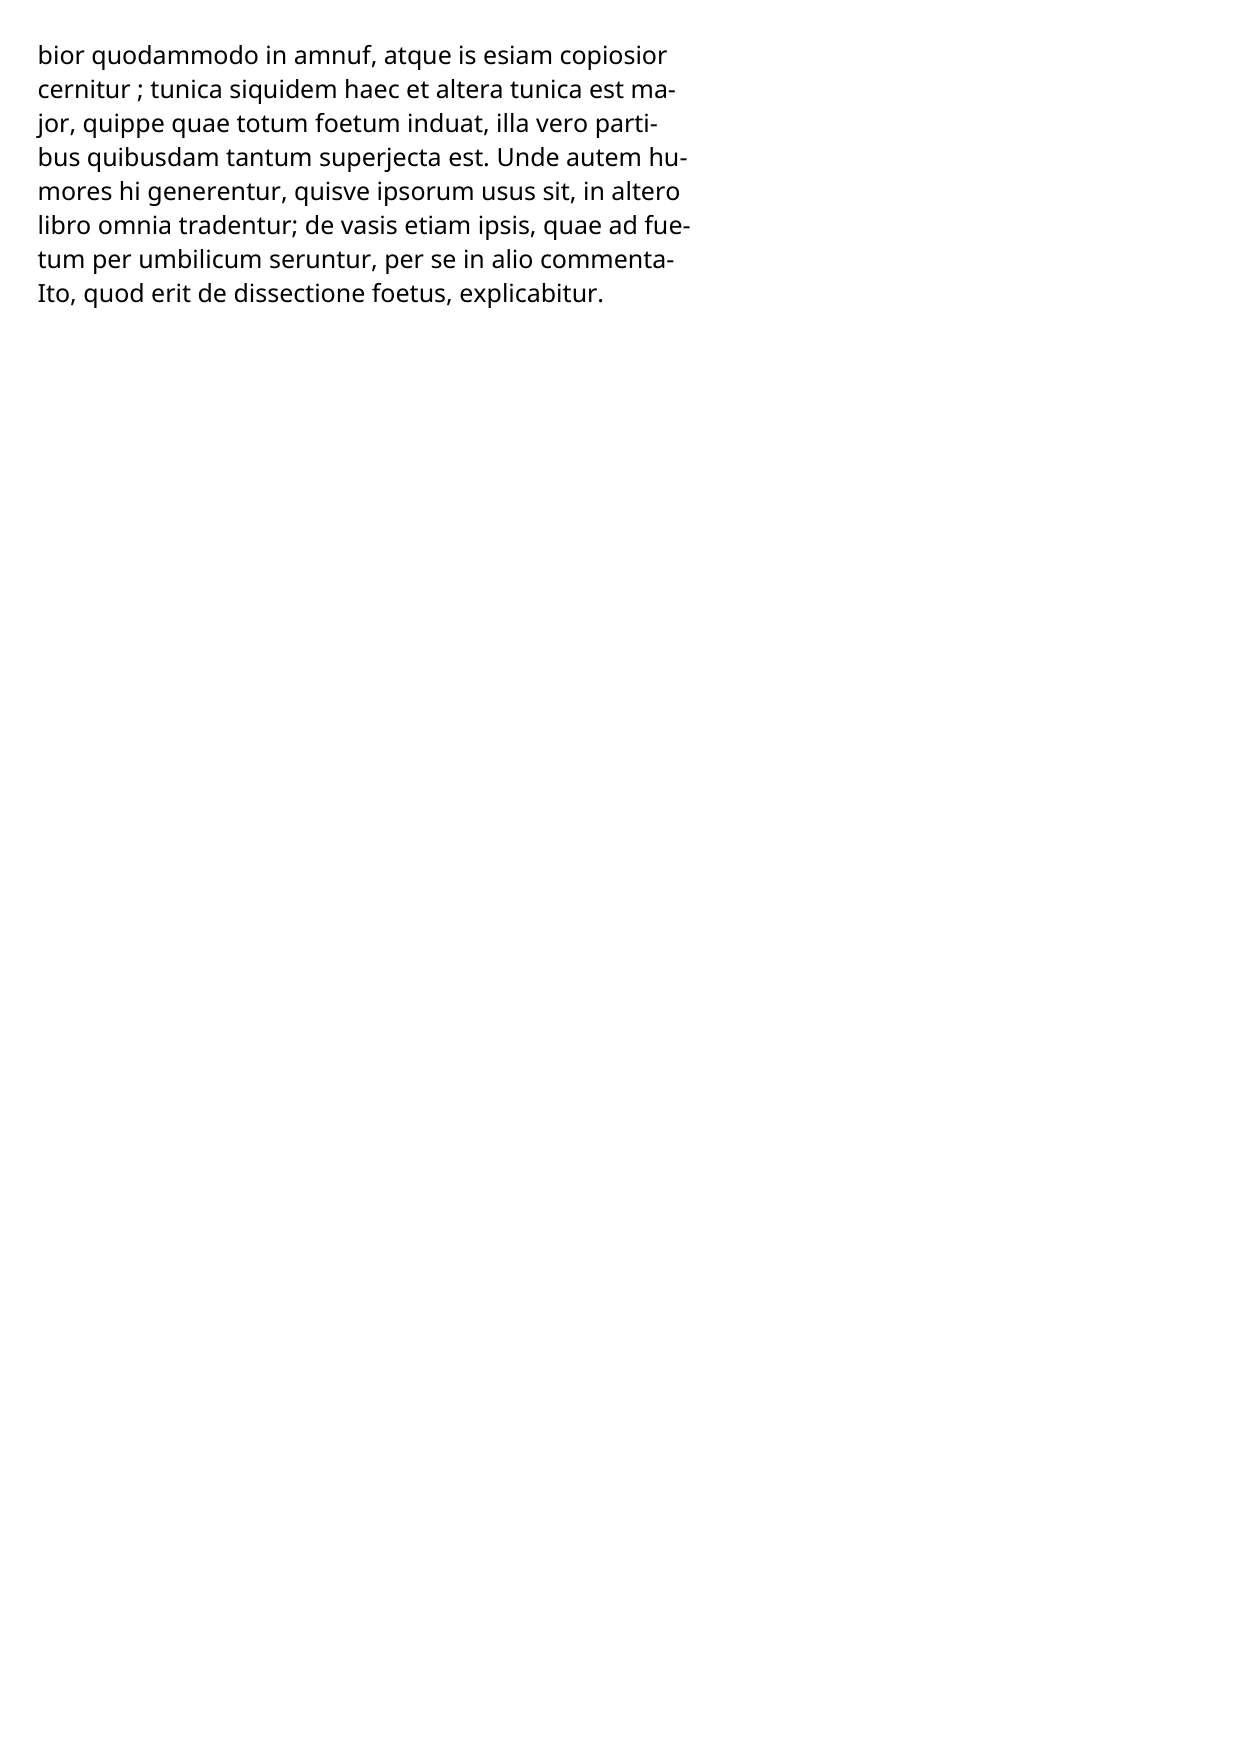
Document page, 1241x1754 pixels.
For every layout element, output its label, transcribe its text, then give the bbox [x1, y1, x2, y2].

text bior quodammodo in amnuf, atque is esiam copiosior cernitur ; tunica siquidem haec et altera tunica est ma- jor, quippe quae totum foetum induat, illa vero parti- bus quibusdam tantum superjecta est. Unde autem hu- mores hi generentur, quisve ipsorum usus sit, in altero libro omnia tradentur; de vasis etiam ipsis, quae ad fue- tum per umbilicum seruntur, per se in alio commenta- Ito, quod erit de dissectione foetus, explicabitur. [37, 37, 1203, 310]
